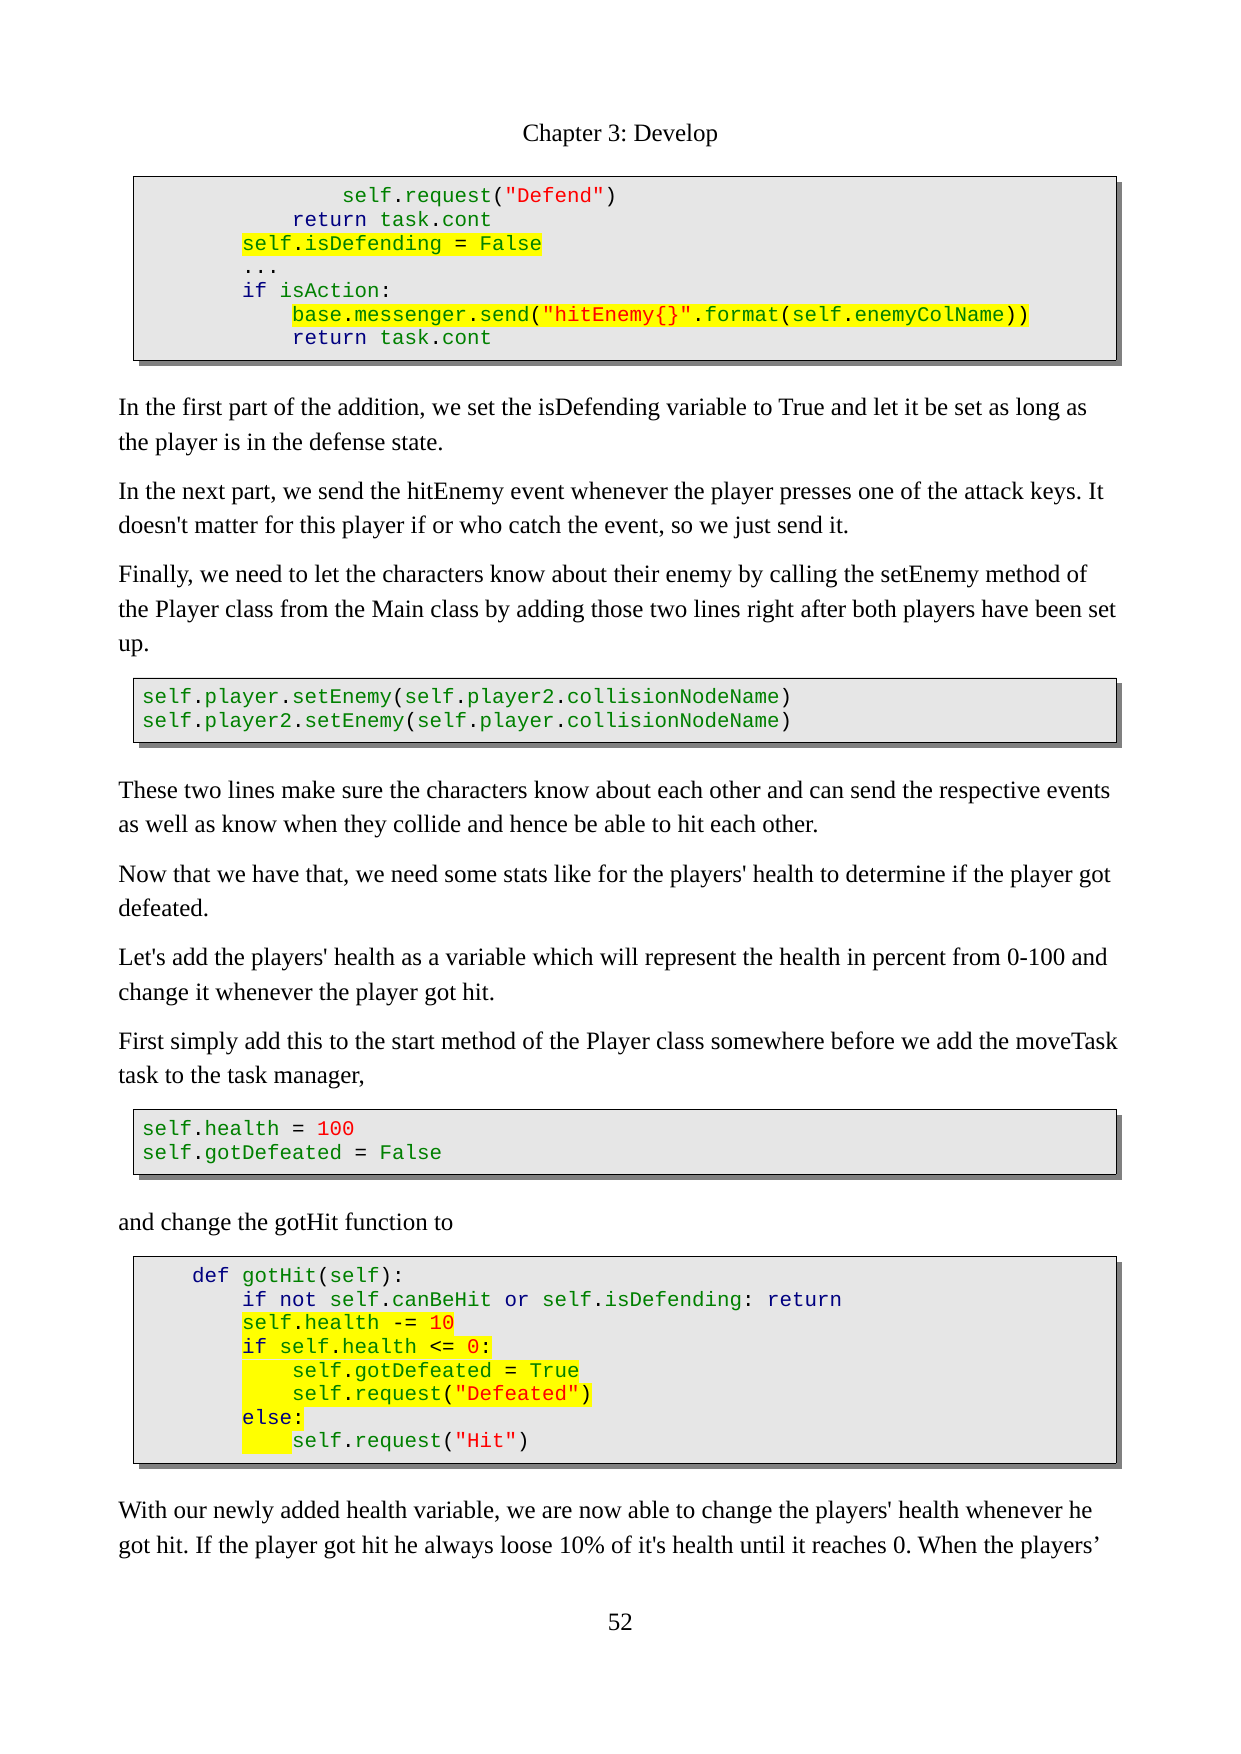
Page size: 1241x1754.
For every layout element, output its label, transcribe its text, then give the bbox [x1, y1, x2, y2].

text self.health = 100 [134, 1110, 1116, 1133]
text First simply add this to the start method of the Player class somewhere before we add the moveTask task to the task manager, [118, 1026, 1122, 1089]
text In the first part of the addition, we set the isDefending variable to True and let it be set as long as the player is in the defense state. [118, 392, 1122, 456]
text These two lines make sure the characters know about each other and can send the respective events as well as know when they collide and hence be able to hit each other. [118, 775, 1122, 838]
text self.request("Defend") [134, 177, 1116, 200]
text base.messenger.send("hitEnemy{}".format(self.enemyColName)) [134, 294, 1116, 318]
text Let's add the players' health as a variable which will represent the health in percent from 0-100 and change it whenever the player got hit. [118, 942, 1122, 1005]
text and change the gotHit function to [118, 1207, 1122, 1236]
text self.player.setEnemy(self.player2.collisionNodeName) [134, 679, 1116, 701]
text Now that we have that, we need some stats like for the players' health to determine if the player got defeated. [118, 859, 1122, 922]
text self.gotDefeated = False [134, 1133, 1116, 1174]
text self.player2.setEnemy(self.player.collisionNodeName) [134, 701, 1116, 742]
text self.request("Defeated") [134, 1374, 1116, 1398]
text Finally, we need to let the characters know about their enemy by calling the setEnemy method of the Player class from the Main class by adding those two lines right after both players have been set up. [118, 559, 1122, 657]
text if not self.canBeHit or self.isDefending: return [134, 1280, 1116, 1303]
text return task.cont [134, 200, 1116, 224]
text ... [134, 247, 1116, 271]
text if isAction: [134, 271, 1116, 294]
text if self.health <= 0: [134, 1327, 1116, 1351]
text self.isDefending = False [134, 224, 1116, 247]
text return task.cont [134, 318, 1116, 360]
text self.health -= 10 [134, 1303, 1116, 1327]
text self.request("Hit") [134, 1422, 1116, 1463]
text With our newly added health variable, we are now able to change the players' health whenever he got hit. If the player got hit he always loose 10% of it's health until it reaches 0. When the players’ [118, 1496, 1122, 1559]
text self.gotDefeated = True [134, 1351, 1116, 1374]
text def gotHit(self): [134, 1257, 1116, 1280]
text In the next part, we send the hitEnemy event whenever the player presses one of the attack keys. It doesn't matter for this player if or who catch the event, so we just send it. [118, 476, 1122, 539]
text else: [134, 1398, 1116, 1422]
